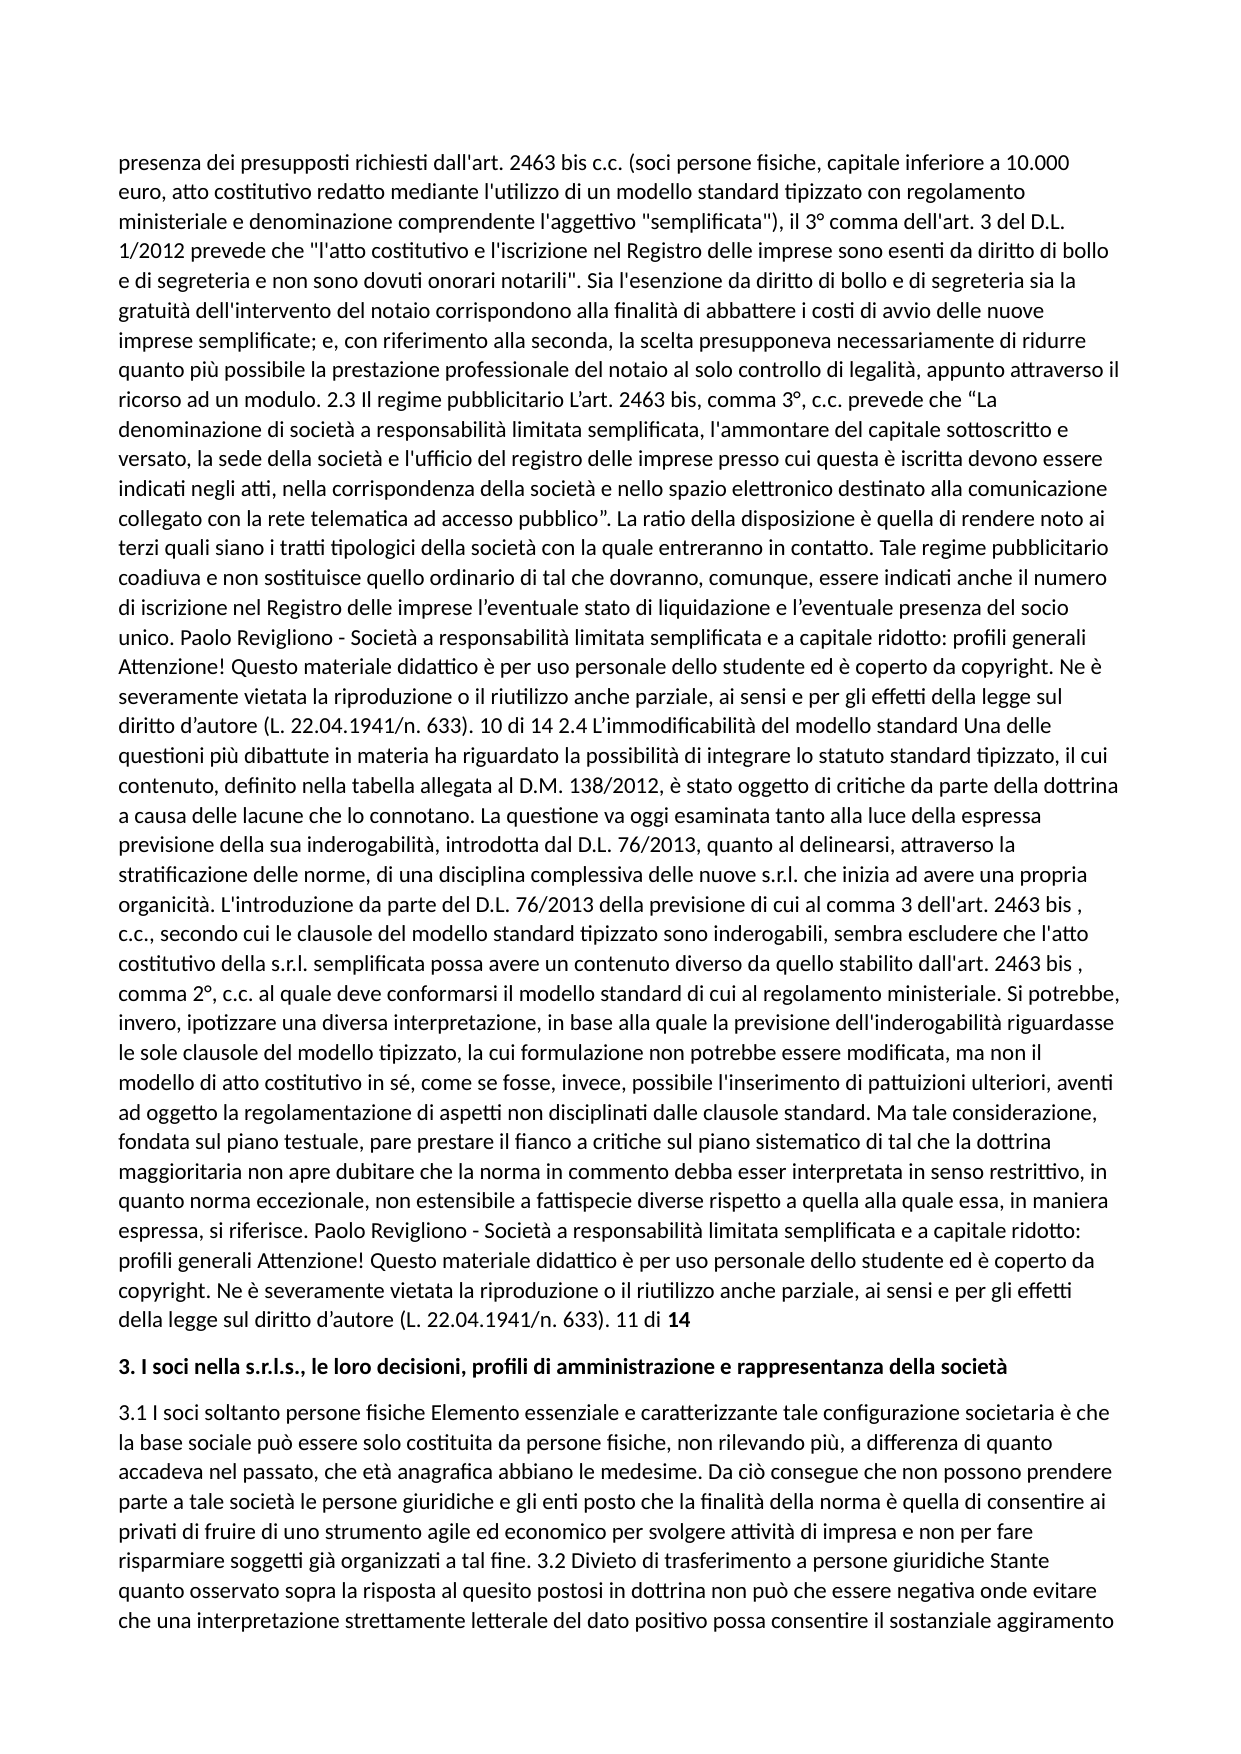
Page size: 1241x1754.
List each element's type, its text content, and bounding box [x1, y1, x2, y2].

text 3.1 I soci soltanto persone fisiche Elemento essenziale e caratterizzante tale configurazione societaria è che la base sociale può essere solo costituita da persone fisiche, non rilevando più, a differenza di quanto accadeva nel passato, che età anagrafica abbiano le medesime. Da ciò consegue che non possono prendere parte a tale società le persone giuridiche e gli enti posto che la finalità della norma è quella di consentire ai privati di fruire di uno strumento agile ed economico per svolgere attività di impresa e non per fare risparmiare soggetti già organizzati a tal fine. 3.2 Divieto di trasferimento a persone giuridiche Stante quanto osservato sopra la risposta al quesito postosi in dottrina non può che essere negativa onde evitare che una interpretazione strettamente letterale del dato positivo possa consentire il sostanziale aggiramento [118, 1398, 1122, 1634]
text presenza dei presupposti richiesti dall'art. 2463 bis c.c. (soci persone fisiche, capitale inferiore a 10.000 euro, atto costitutivo redatto mediante l'utilizzo di un modello standard tipizzato con regolamento ministeriale e denominazione comprendente l'aggettivo "semplificata"), il 3° comma dell'art. 3 del D.L. 1/2012 prevede che "l'atto costitutivo e l'iscrizione nel Registro delle imprese sono esenti da diritto di bollo e di segreteria e non sono dovuti onorari notarili". Sia l'esenzione da diritto di bollo e di segreteria sia la gratuità dell'intervento del notaio corrispondono alla finalità di abbattere i costi di avvio delle nuove imprese semplificate; e, con riferimento alla seconda, la scelta presupponeva necessariamente di ridurre quanto più possibile la prestazione professionale del notaio al solo controllo di legalità, appunto attraverso il ricorso ad un modulo. 2.3 Il regime pubblicitario L’art. 2463 bis, comma 3°, c.c. prevede che “La denominazione di società a responsabilità limitata semplificata, l'ammontare del capitale sottoscritto e versato, la sede della società e l'ufficio del registro delle imprese presso cui questa è iscritta devono essere indicati negli atti, nella corrispondenza della società e nello spazio elettronico destinato alla comunicazione collegato con la rete telematica ad accesso pubblico”. La ratio della disposizione è quella di rendere noto ai terzi quali siano i tratti tipologici della società con la quale entreranno in contatto. Tale regime pubblicitario coadiuva e non sostituisce quello ordinario di tal che dovranno, comunque, essere indicati anche il numero di iscrizione nel Registro delle imprese l’eventuale stato di liquidazione e l’eventuale presenza del socio unico. Paolo Revigliono - Società a responsabilità limitata semplificata e a capitale ridotto: profili generali Attenzione! Questo materiale didattico è per uso personale dello studente ed è coperto da copyright. Ne è severamente vietata la riproduzione o il riutilizzo anche parziale, ai sensi e per gli effetti della legge sul diritto d’autore (L. 22.04.1941/n. 633). 10 di 14 2.4 L’immodificabilità del modello standard Una delle questioni più dibattute in materia ha riguardato la possibilità di integrare lo statuto standard tipizzato, il cui contenuto, definito nella tabella allegata al D.M. 138/2012, è stato oggetto di critiche da parte della dottrina a causa delle lacune che lo connotano. La questione va oggi esaminata tanto alla luce della espressa previsione della sua inderogabilità, introdotta dal D.L. 76/2013, quanto al delinearsi, attraverso la stratificazione delle norme, di una disciplina complessiva delle nuove s.r.l. che inizia ad avere una propria organicità. L'introduzione da parte del D.L. 76/2013 della previsione di cui al comma 3 dell'art. 2463 bis , c.c., secondo cui le clausole del modello standard tipizzato sono inderogabili, sembra escludere che l'atto costitutivo della s.r.l. semplificata possa avere un contenuto diverso da quello stabilito dall'art. 2463 bis , comma 2°, c.c. al quale deve conformarsi il modello standard di cui al regolamento ministeriale. Si potrebbe, invero, ipotizzare una diversa interpretazione, in base alla quale la previsione dell'inderogabilità riguardasse le sole clausole del modello tipizzato, la cui formulazione non potrebbe essere modificata, ma non il modello di atto costitutivo in sé, come se fosse, invece, possibile l'inserimento di pattuizioni ulteriori, aventi ad oggetto la regolamentazione di aspetti non disciplinati dalle clausole standard. Ma tale considerazione, fondata sul piano testuale, pare prestare il fianco a critiche sul piano sistematico di tal che la dottrina maggioritaria non apre dubitare che la norma in commento debba esser interpretata in senso restrittivo, in quanto norma eccezionale, non estensibile a fattispecie diverse rispetto a quella alla quale essa, in maniera espressa, si riferisce. Paolo Revigliono - Società a responsabilità limitata semplificata e a capitale ridotto: profili generali Attenzione! Questo materiale didattico è per uso personale dello studente ed è coperto da copyright. Ne è severamente vietata la riproduzione o il riutilizzo anche parziale, ai sensi e per gli effetti della legge sul diritto d’autore (L. 22.04.1941/n. 633). 11 di 14 [118, 148, 1122, 1333]
text 3. I soci nella s.r.l.s., le loro decisioni, profili di amministrazione e rappresentanza della società [118, 1352, 1122, 1380]
